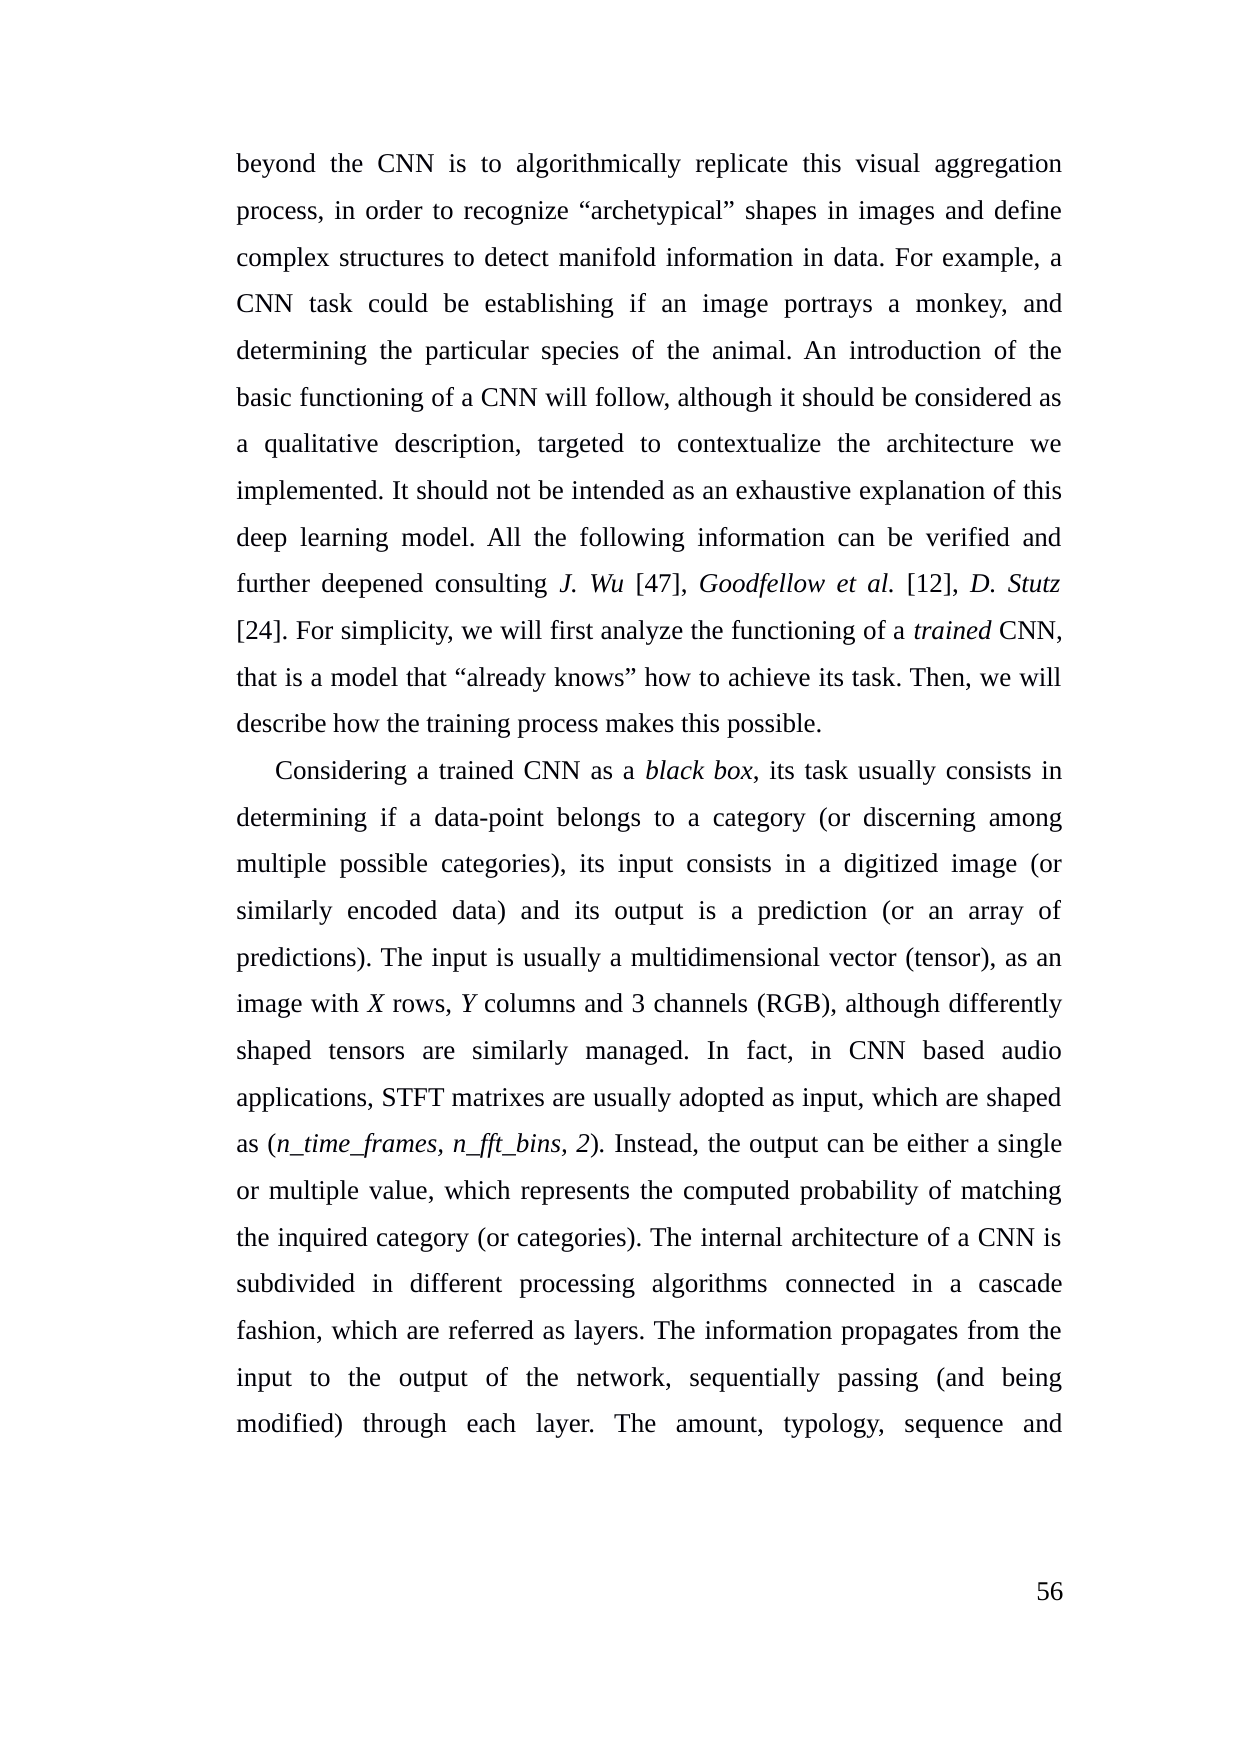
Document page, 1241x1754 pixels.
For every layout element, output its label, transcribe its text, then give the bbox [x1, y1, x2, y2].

text beyond the CNN is to algorithmically replicate this visual aggregation process, in order to recognize “archetypical” shapes in images and define complex structures to detect manifold information in data. For example, a CNN task could be establishing if an image portrays a monkey, and determining the particular species of the animal. An introduction of the basic functioning of a CNN will follow, although it should be considered as a qualitative description, targeted to contextualize the architecture we implemented. It should not be intended as an exhaustive explanation of this deep learning model. All the following information can be verified and further deepened consulting J. Wu [47], Goodfellow et al. [12], D. Stutz [24]. For simplicity, we will first analyze the functioning of a trained CNN, that is a model that “already knows” how to achieve its task. Then, we will describe how the training process makes this possible. [236, 148, 1063, 739]
text Considering a trained CNN as a black box, its task usually consists in determining if a data-point belongs to a category (or discerning among multiple possible categories), its input consists in a digitized image (or similarly encoded data) and its output is a prediction (or an array of predictions). The input is usually a multidimensional vector (tensor), as an image with X rows, Y columns and 3 channels (RGB), although differently shaped tensors are similarly managed. In fact, in CNN based audio applications, STFT matrixes are usually adopted as input, which are shaped as (n_time_frames, n_fft_bins, 2). Instead, the output can be either a single or multiple value, which represents the computed probability of matching the inquired category (or categories). The internal architecture of a CNN is subdivided in different processing algorithms connected in a cascade fashion, which are referred as layers. The information propagates from the input to the output of the network, sequentially passing (and being modified) through each layer. The amount, typology, sequence and [236, 754, 1063, 1439]
